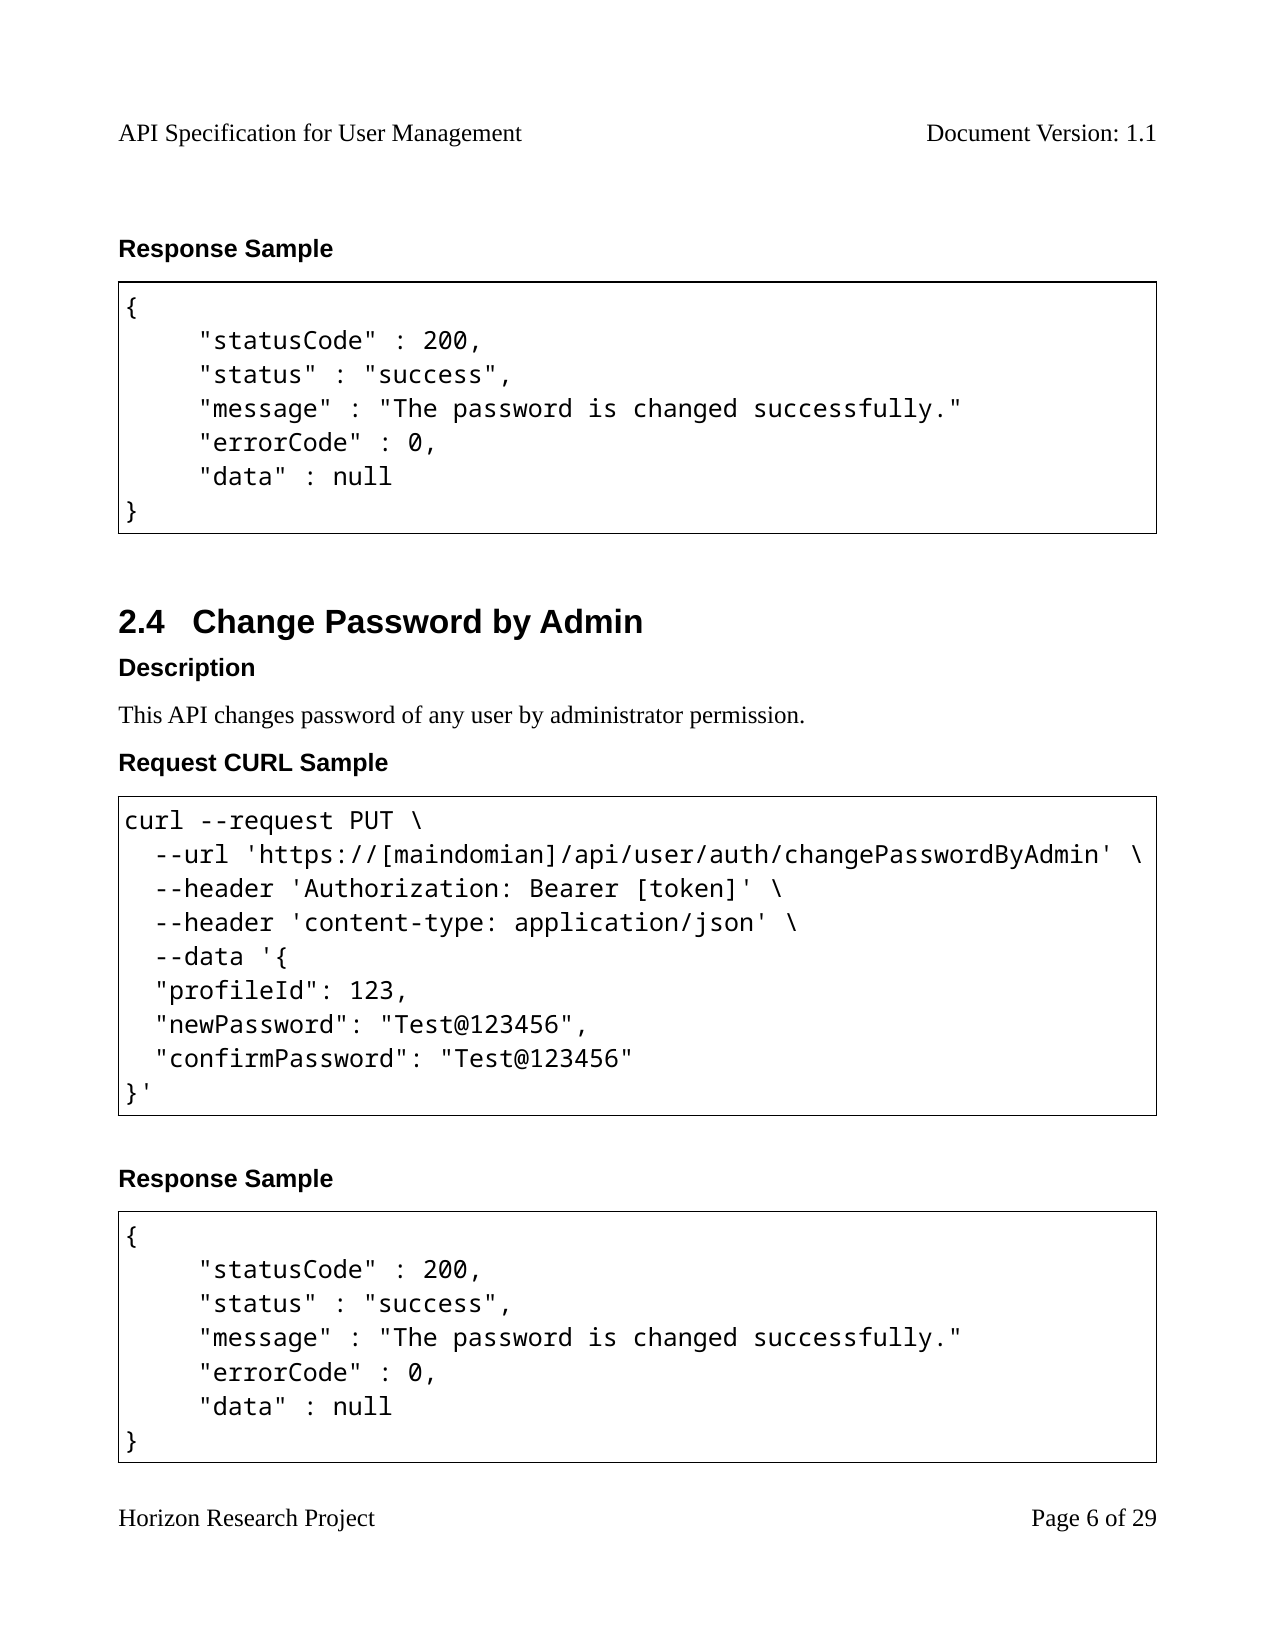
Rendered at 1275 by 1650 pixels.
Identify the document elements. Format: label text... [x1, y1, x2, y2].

text Response Sample [118, 1163, 1157, 1192]
table_header curl --request PUT \ --url 'https://[maindomian]/api/user/auth/changePasswordByAdmin' \ --header 'Authorization: Bearer [token]' \ --header 'content-type: application/json' \ --data '{ "profileId": 123, "newPassword": "Test@123456", "confirmPassword": "Test@123456" }' [119, 797, 1156, 1115]
text Response Sample [118, 234, 1157, 263]
table_header { "statusCode" : 200, "status" : "success", "message" : "The password is changed successfully." "errorCode" : 0, "data" : null } [119, 283, 1156, 532]
text Description [118, 653, 1157, 682]
text Request CURL Sample [118, 748, 1157, 777]
table_header { "statusCode" : 200, "status" : "success", "message" : "The password is changed successfully." "errorCode" : 0, "data" : null } [119, 1212, 1156, 1462]
subtitle Change Password by Admin [118, 602, 1157, 641]
text This API changes password of any user by administrator permission. [118, 701, 1157, 729]
